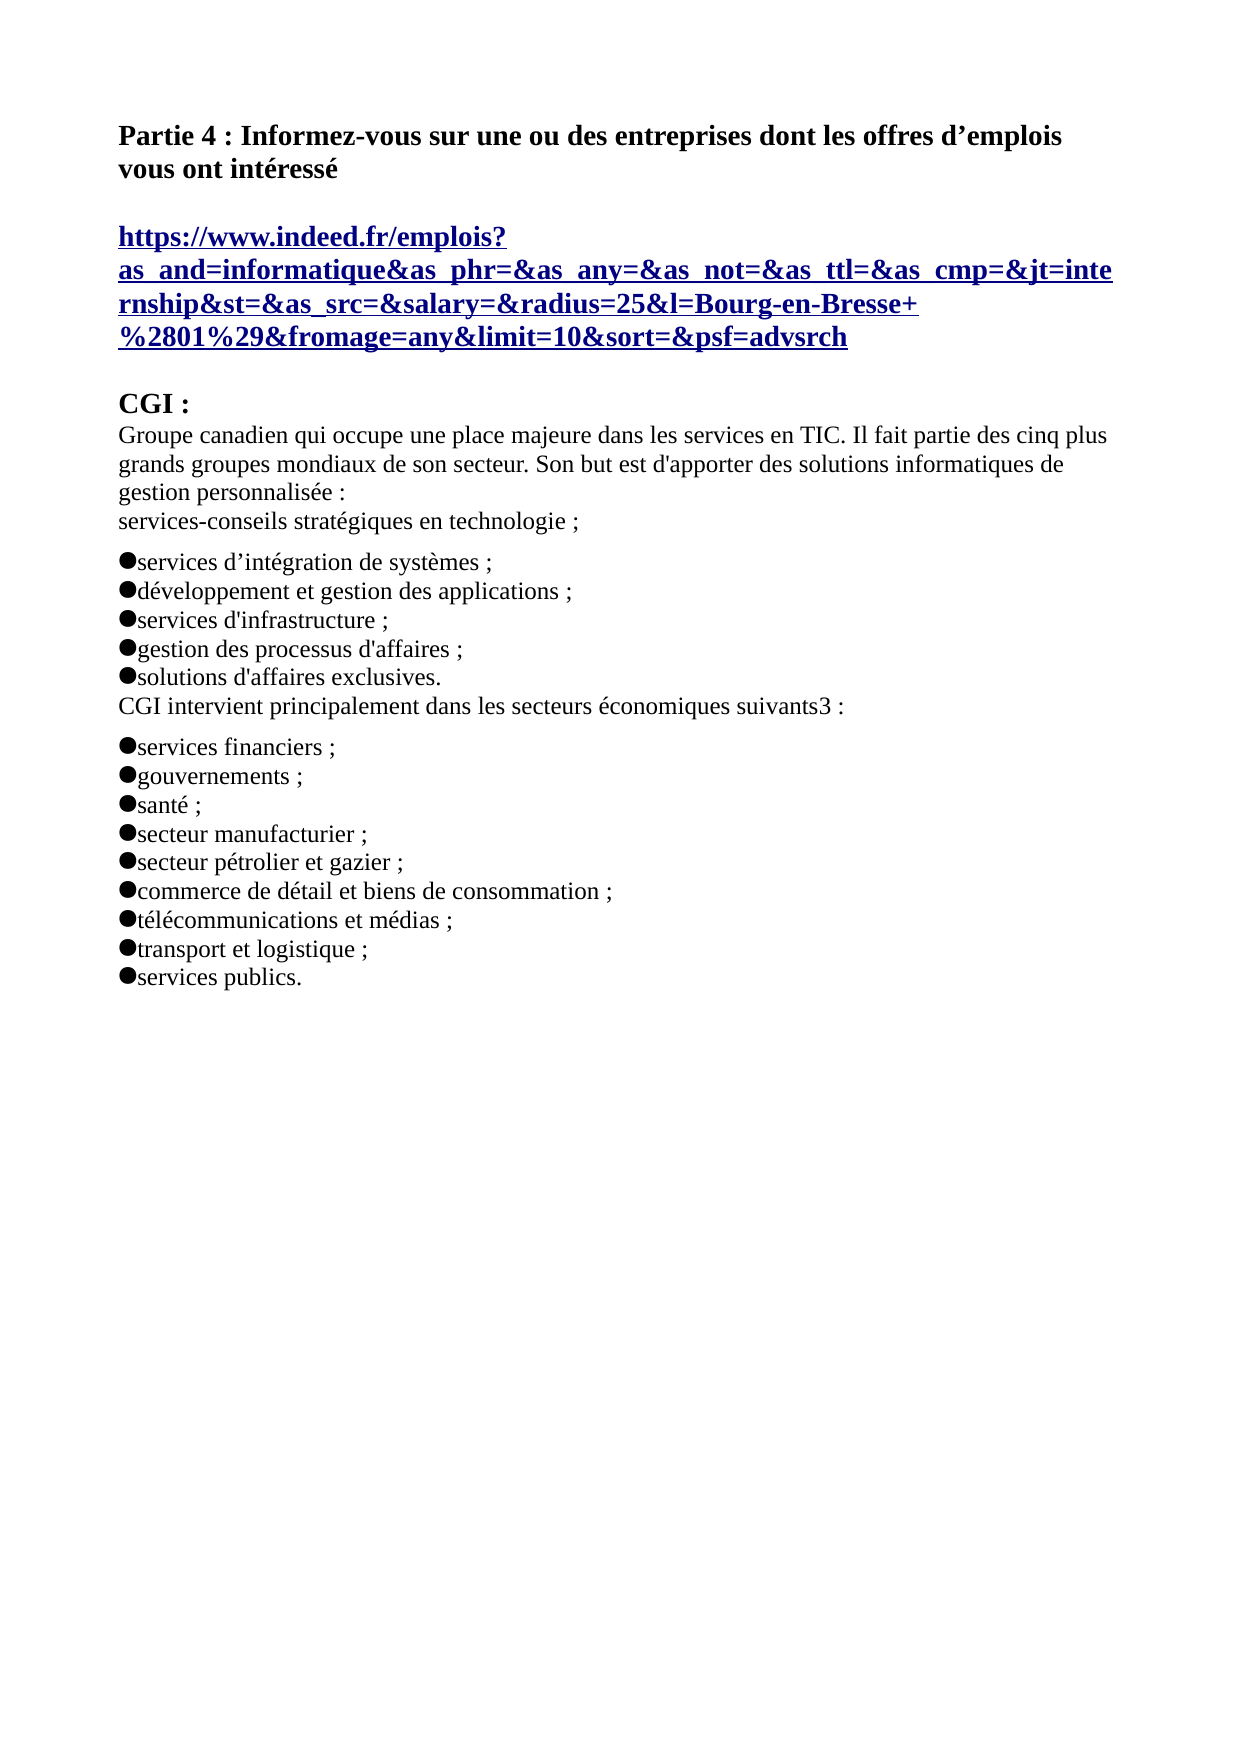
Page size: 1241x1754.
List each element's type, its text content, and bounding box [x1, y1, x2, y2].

list services publics. [118, 962, 1122, 991]
list solutions d'affaires exclusives. [118, 662, 1122, 691]
list santé ; [118, 790, 1122, 819]
text CGI intervient principalement dans les secteurs économiques suivants3 : [118, 691, 1122, 720]
list télécommunications et médias ; [118, 905, 1122, 934]
text Groupe canadien qui occupe une place majeure dans les services en TIC. Il fait partie des cinq plus grands groupes mondiaux de son secteur. Son but est d'apporter des solutions informatiques de gestion personnalisée : [118, 420, 1122, 506]
list transport et logistique ; [118, 934, 1122, 962]
text services-conseils stratégiques en technologie ; [118, 506, 1122, 535]
list secteur pétrolier et gazier ; [118, 847, 1122, 876]
text CGI : [118, 386, 1122, 420]
list commerce de détail et biens de consommation ; [118, 876, 1122, 905]
text Partie 4 : Informez-vous sur une ou des entreprises dont les offres d’emplois vous ont intéressé [118, 118, 1122, 185]
list services d’intégration de systèmes ; [118, 547, 1122, 576]
text https://www.indeed.fr/emplois?as_and=informatique&as_phr=&as_any=&as_not=&as_ttl=&as_cmp=&jt=internship&st=&as_src=&salary=&radius=25&l=Bourg-en-Bresse+%2801%29&fromage=any&limit=10&sort=&psf=advsrch [118, 219, 1122, 353]
list gestion des processus d'affaires ; [118, 634, 1122, 662]
list gouvernements ; [118, 761, 1122, 790]
list secteur manufacturier ; [118, 819, 1122, 847]
list développement et gestion des applications ; [118, 576, 1122, 605]
list services d'infrastructure ; [118, 605, 1122, 634]
list services financiers ; [118, 732, 1122, 761]
